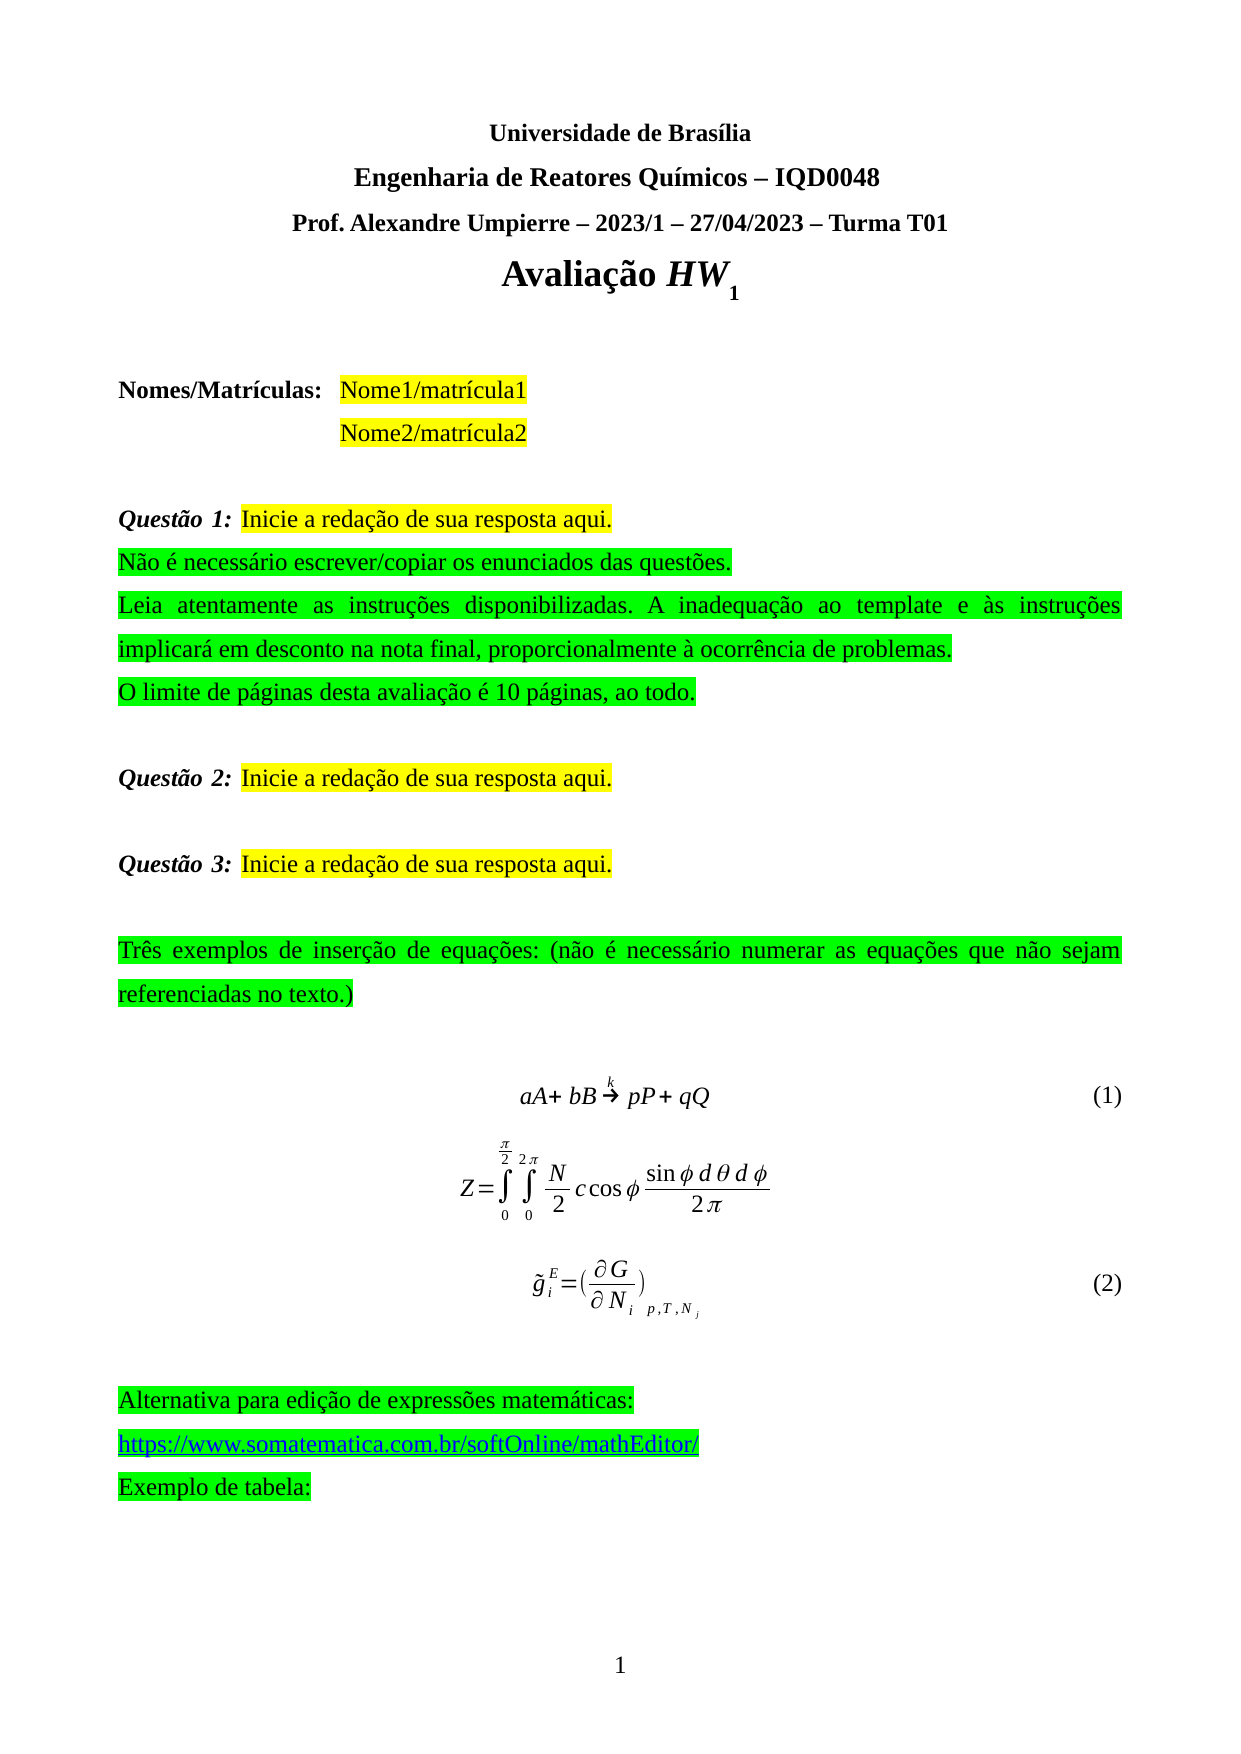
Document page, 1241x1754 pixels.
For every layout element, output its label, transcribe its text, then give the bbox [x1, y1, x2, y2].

text Exemplo de tabela: [118, 1472, 1122, 1501]
text Leia atentamente as instruções disponibilizadas. A inadequação ao template e às instruções implicará em desconto na nota final, proporcionalmente à ocorrência de problemas. [118, 591, 1122, 662]
text (2) [118, 1255, 1122, 1319]
text Prof. Alexandre Umpierre – 2023/1 – 27/04/2023 – Turma T01 [118, 208, 1122, 237]
text Questão 3: Inicie a redação de sua resposta aqui. [118, 849, 1122, 878]
text Questão 1: Inicie a redação de sua resposta aqui. [118, 504, 1122, 533]
text Avaliação HW1 [118, 251, 1122, 305]
text Nome2/matrícula2 [118, 418, 1122, 447]
text Não é necessário escrever/copiar os enunciados das questões. [118, 547, 1122, 576]
text Engenharia de Reatores Químicos – IQD0048 [118, 161, 1122, 192]
text Alternativa para edição de expressões matemáticas: [118, 1386, 1122, 1414]
text Questão 2: Inicie a redação de sua resposta aqui. [118, 763, 1122, 792]
text Nomes/Matrículas: Nome1/matrícula1 [118, 375, 1122, 404]
text (1) [118, 1074, 1122, 1109]
text https://www.somatematica.com.br/softOnline/mathEditor/ [118, 1429, 1122, 1457]
text O limite de páginas desta avaliação é 10 páginas, ao todo. [118, 677, 1122, 706]
text Três exemplos de inserção de equações: (não é necessário numerar as equações que não sejam referenciadas no texto.) [118, 936, 1122, 1007]
text Universidade de Brasília [118, 118, 1122, 147]
